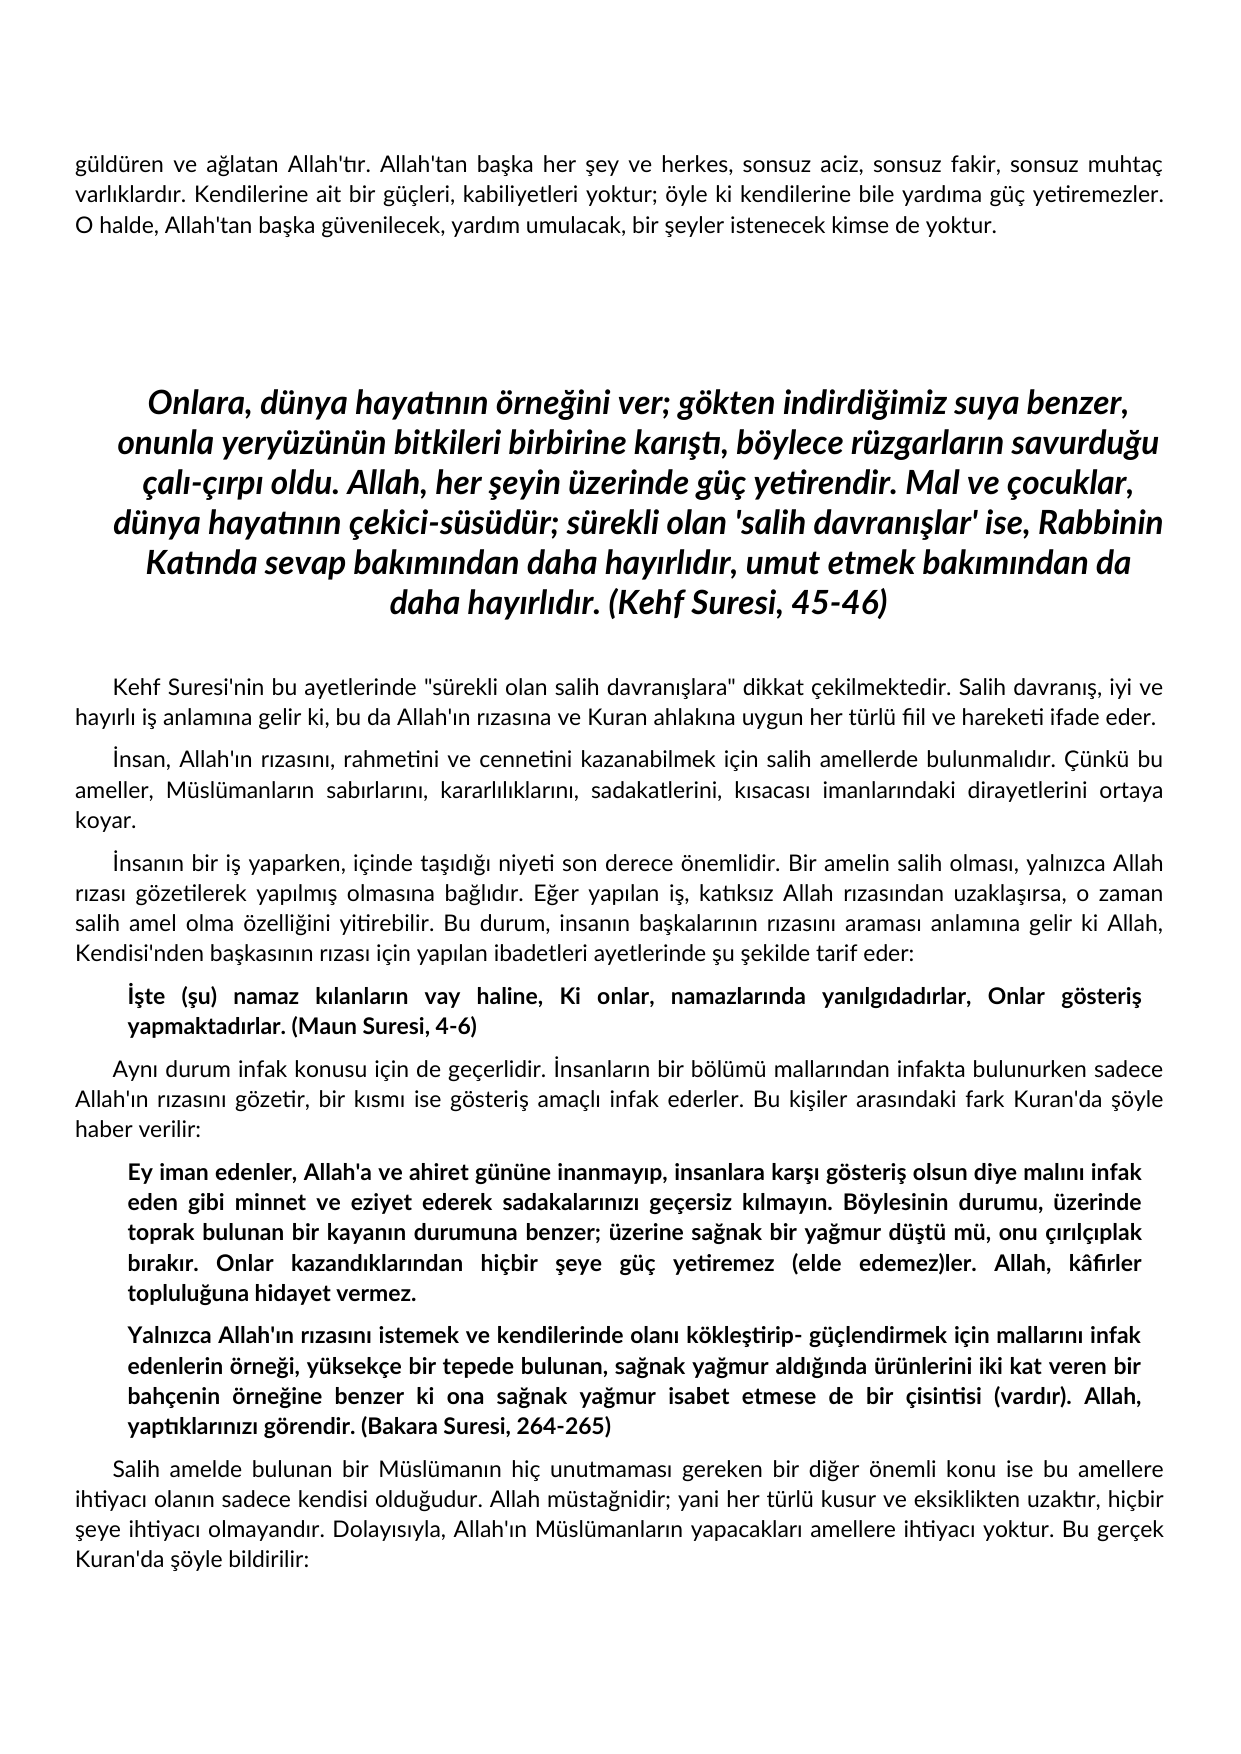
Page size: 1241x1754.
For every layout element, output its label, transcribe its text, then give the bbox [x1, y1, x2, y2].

text güldüren ve ağlatan Allah'tır. Allah'tan başka her şey ve herkes, sonsuz aciz, sonsuz fakir, sonsuz muhtaç varlıklardır. Kendilerine ait bir güçleri, kabiliyetleri yoktur; öyle ki kendilerine bile yardıma güç yetiremezler. O halde, Allah'tan başka güvenilecek, yardım umulacak, bir şeyler istenecek kimse de yoktur. [75, 150, 1165, 238]
text Aynı durum infak konusu için de geçerlidir. İnsanların bir bölümü mallarından infakta bulunurken sadece Allah'ın rızasını gözetir, bir kısmı ise gösteriş amaçlı infak ederler. Bu kişiler arasındaki fark Kuran'da şöyle haber verilir: [75, 1054, 1165, 1142]
text Ey iman edenler, Allah'a ve ahiret gününe inanmayıp, insanlara karşı gösteriş olsun diye malını infak eden gibi minnet ve eziyet ederek sadakalarınızı geçersiz kılmayın. Böylesinin durumu, üzerinde toprak bulunan bir kayanın durumuna benzer; üzerine sağnak bir yağmur düştü mü, onu çırılçıplak bırakır. Onlar kazandıklarından hiçbir şeye güç yetiremez (elde edemez)ler. Allah, kâfirler topluluğuna hidayet vermez. [127, 1158, 1143, 1306]
text İşte (şu) namaz kılanların vay haline, Ki onlar, namazlarında yanılgıdadırlar, Onlar gösteriş yapmaktadırlar. (Maun Suresi, 4-6) [127, 982, 1143, 1039]
text Salih amelde bulunan bir Müslümanın hiç unutmaması gereken bir diğer önemli konu ise bu amellere ihtiyacı olanın sadece kendisi olduğudur. Allah müstağnidir; yani her türlü kusur ve eksiklikten uzaktır, hiçbir şeye ihtiyacı olmayandır. Dolayısıyla, Allah'ın Müslümanların yapacakları amellere ihtiyacı yoktur. Bu gerçek Kuran'da şöyle bildirilir: [75, 1454, 1165, 1573]
subtitle Onlara, dünya hayatının örneğini ver; gökten indirdiğimiz suya benzer, onunla yeryüzünün bitkileri birbirine karıştı, böylece rüzgarların savurduğu çalı-çırpı oldu. Allah, her şeyin üzerinde güç yetirendir. Mal ve çocuklar, dünya hayatının çekici-süsüdür; sürekli olan 'salih davranışlar' ise, Rabbinin Katında sevap bakımından daha hayırlıdır, umut etmek bakımından da daha hayırlıdır. (Kehf Suresi, 45-46) [112, 381, 1165, 621]
text Yalnızca Allah'ın rızasını istemek ve kendilerinde olanı kökleştirip- güçlendirmek için mallarını infak edenlerin örneği, yüksekçe bir tepede bulunan, sağnak yağmur aldığında ürünlerini iki kat veren bir bahçenin örneğine benzer ki ona sağnak yağmur isabet etmese de bir çisintisi (vardır). Allah, yaptıklarınızı görendir. (Bakara Suresi, 264-265) [127, 1321, 1143, 1439]
text İnsanın bir iş yaparken, içinde taşıdığı niyeti son derece önemlidir. Bir amelin salih olması, yalnızca Allah rızası gözetilerek yapılmış olmasına bağlıdır. Eğer yapılan iş, katıksız Allah rızasından uzaklaşırsa, o zaman salih amel olma özelliğini yitirebilir. Bu durum, insanın başkalarının rızasını araması anlamına gelir ki Allah, Kendisi'nden başkasının rızası için yapılan ibadetleri ayetlerinde şu şekilde tarif eder: [75, 848, 1165, 966]
text İnsan, Allah'ın rızasını, rahmetini ve cennetini kazanabilmek için salih amellerde bulunmalıdır. Çünkü bu ameller, Müslümanların sabırlarını, kararlılıklarını, sadakatlerini, kısacası imanlarındaki dirayetlerini ortaya koyar. [75, 745, 1165, 833]
text Kehf Suresi'nin bu ayetlerinde "sürekli olan salih davranışlara" dikkat çekilmektedir. Salih davranış, iyi ve hayırlı iş anlamına gelir ki, bu da Allah'ın rızasına ve Kuran ahlakına uygun her türlü fiil ve hareketi ifade eder. [75, 672, 1165, 730]
